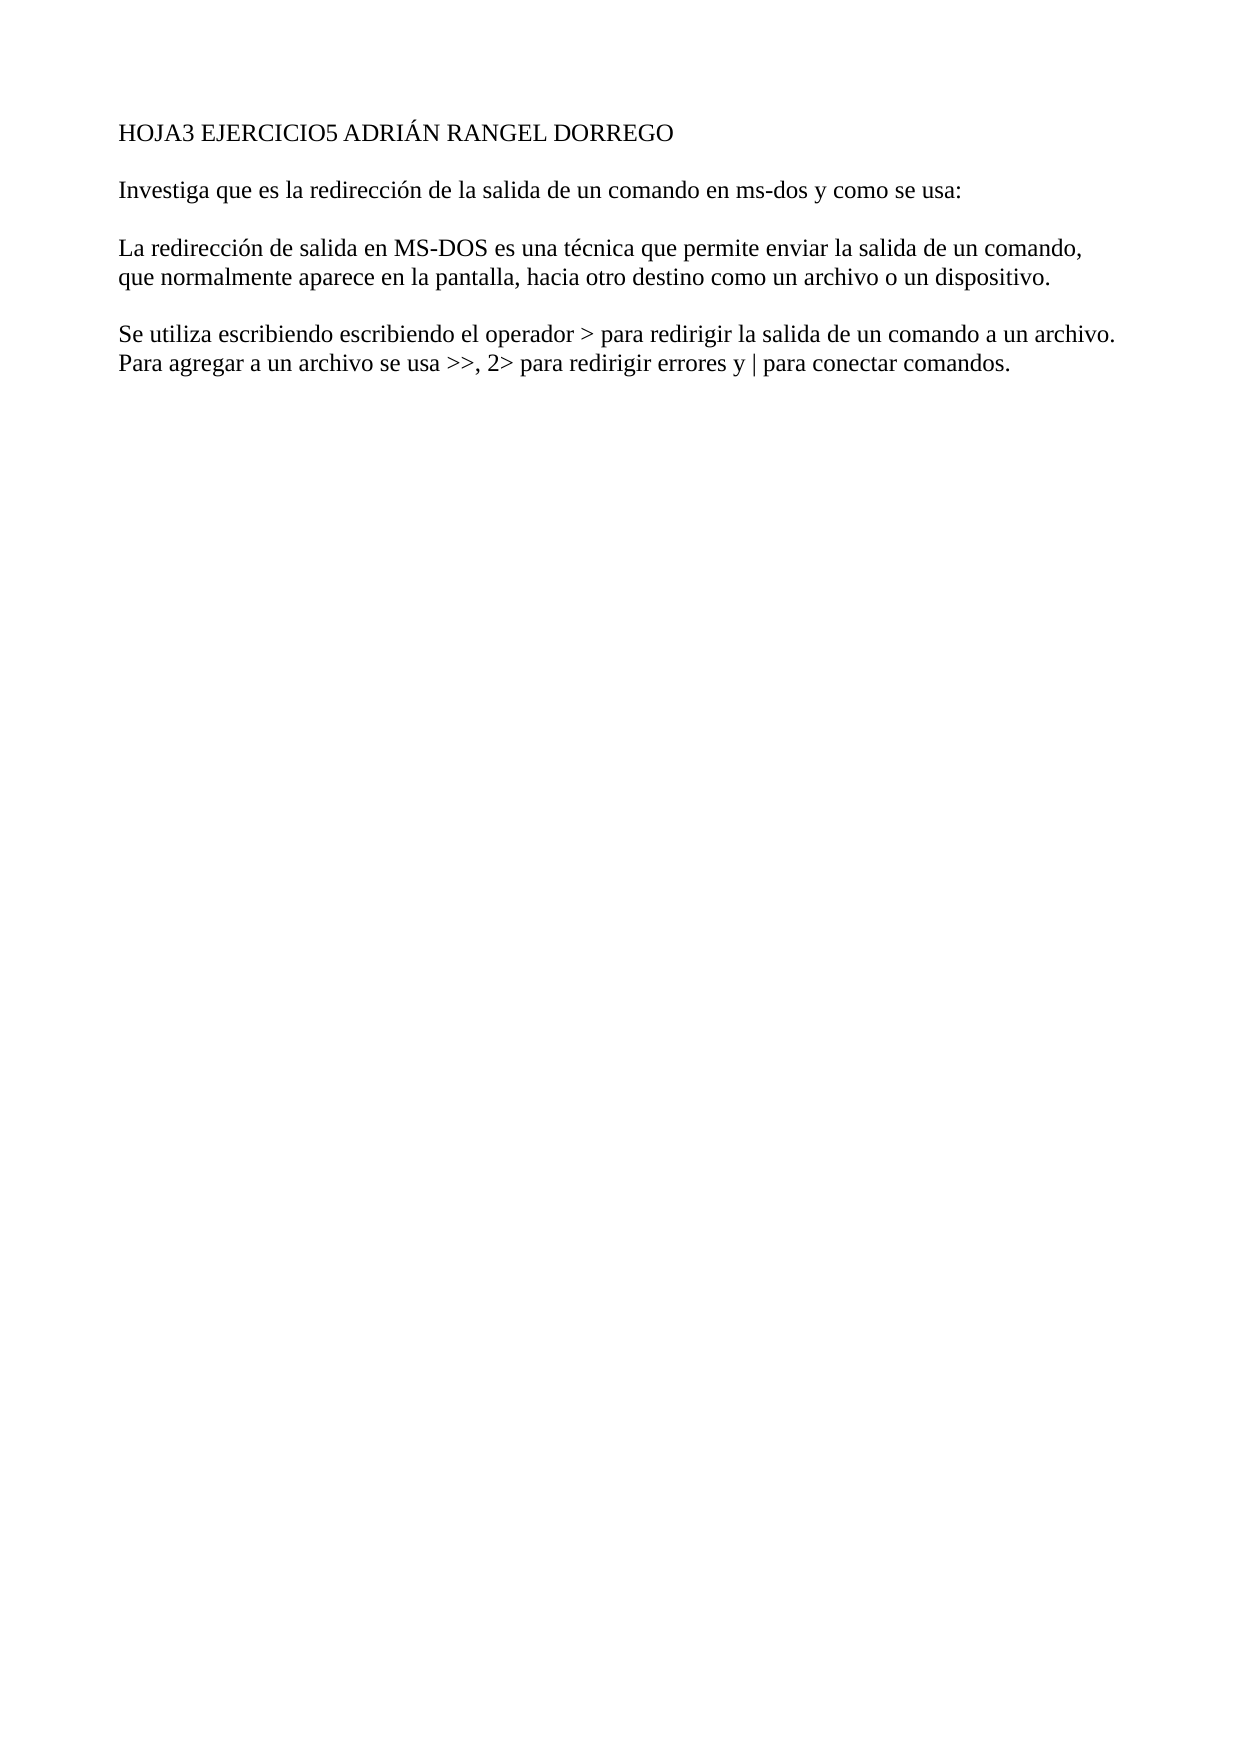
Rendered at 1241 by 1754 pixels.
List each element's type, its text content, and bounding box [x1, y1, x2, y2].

text Investiga que es la redirección de la salida de un comando en ms-dos y como se usa: [118, 176, 1122, 204]
text La redirección de salida en MS-DOS es una técnica que permite enviar la salida de un comando, que normalmente aparece en la pantalla, hacia otro destino como un archivo o un dispositivo. [118, 233, 1122, 291]
text Se utiliza escribiendo escribiendo el operador > para redirigir la salida de un comando a un archivo. Para agregar a un archivo se usa >>, 2> para redirigir errores y | para conectar comandos. [118, 319, 1122, 377]
text HOJA3 EJERCICIO5 ADRIÁN RANGEL DORREGO [118, 118, 1122, 147]
